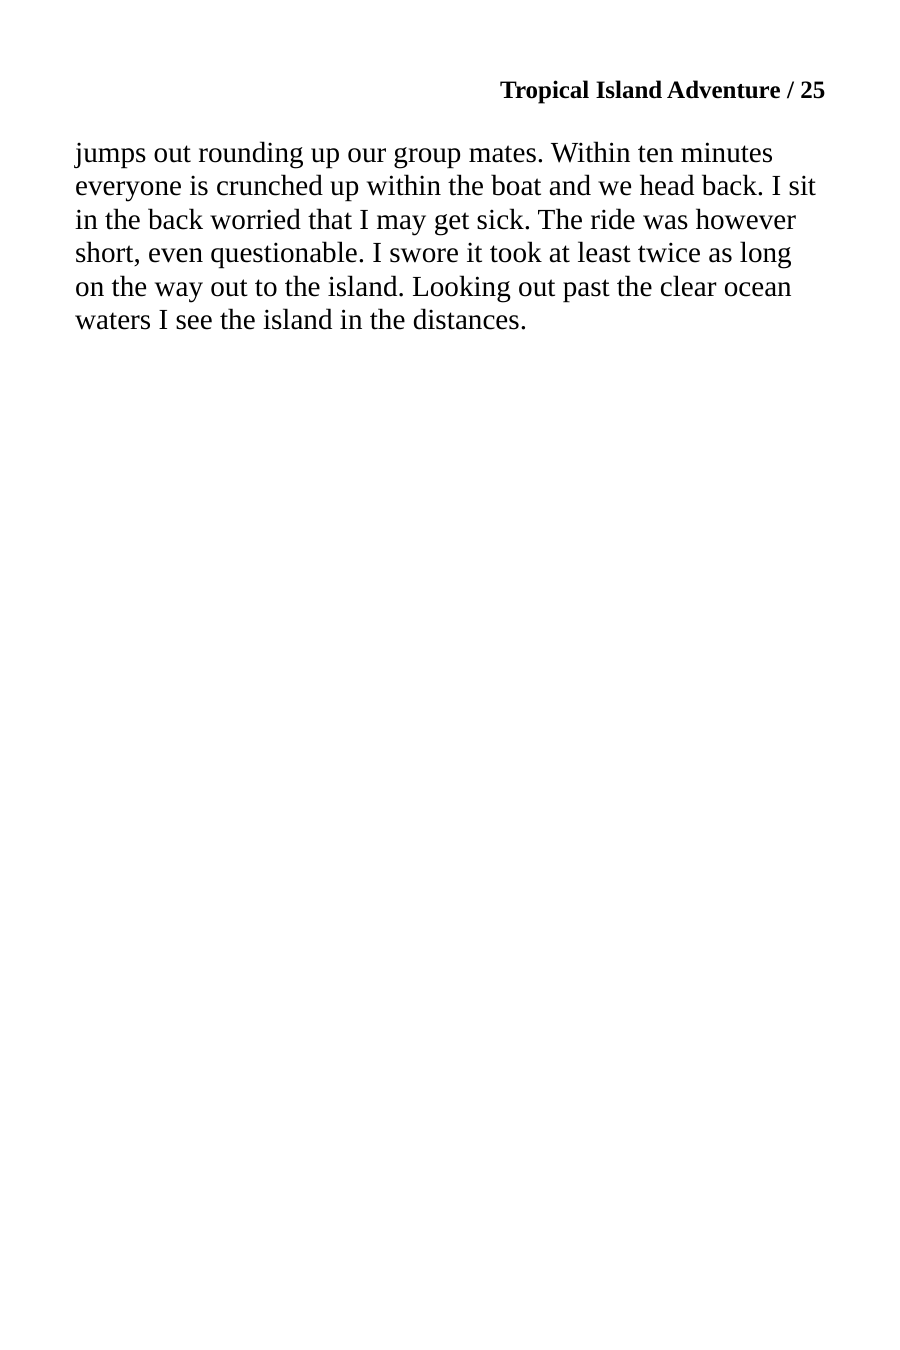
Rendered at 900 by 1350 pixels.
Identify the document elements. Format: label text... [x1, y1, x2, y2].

text jumps out rounding up our group mates. Within ten minutes everyone is crunched up within the boat and we head back. I sit in the back worried that I may get sick. The ride was however short, even questionable. I swore it took at least twice as long on the way out to the island. Looking out past the clear ocean waters I see the island in the distances. [75, 135, 825, 336]
